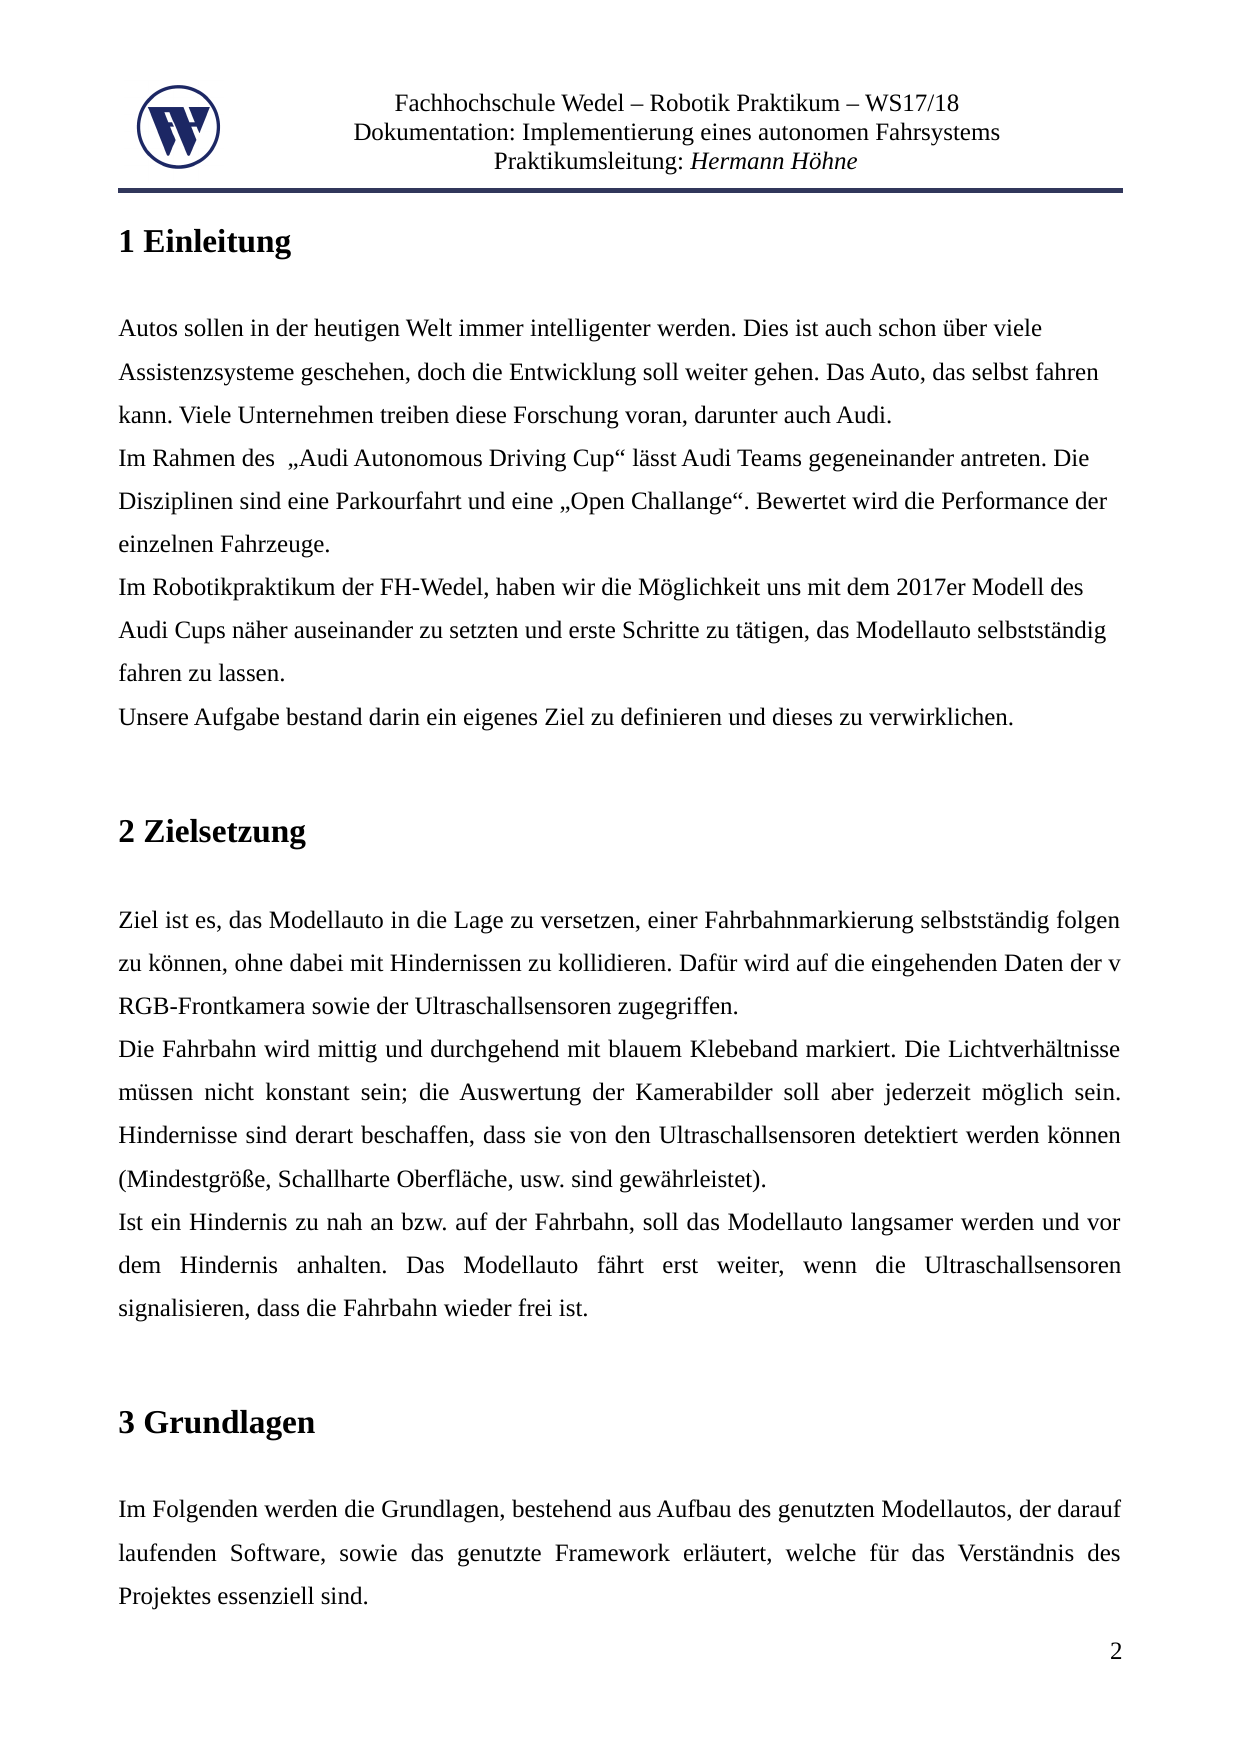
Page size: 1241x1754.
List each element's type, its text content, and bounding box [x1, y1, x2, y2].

subtitle 1 Einleitung [118, 221, 1122, 260]
text Im Folgenden werden die Grundlagen, bestehend aus Aufbau des genutzten Modellautos, der darauf laufenden Software, sowie das genutzte Framework erläutert, welche für das Verständnis des Projektes essenziell sind. [118, 1494, 1122, 1609]
text Im Robotikpraktikum der FH-Wedel, haben wir die Möglichkeit uns mit dem 2017er Modell des Audi Cups näher auseinander zu setzten und erste Schritte zu tätigen, das Modellauto selbstständig fahren zu lassen. [118, 572, 1122, 687]
text Ziel ist es, das Modellauto in die Lage zu versetzen, einer Fahrbahnmarkierung selbstständig folgen zu können, ohne dabei mit Hindernissen zu kollidieren. Dafür wird auf die eingehenden Daten der v RGB-Frontkamera sowie der Ultraschallsensoren zugegriffen. [118, 905, 1122, 1020]
text Die Fahrbahn wird mittig und durchgehend mit blauem Klebeband markiert. Die Lichtverhältnisse müssen nicht konstant sein; die Auswertung der Kamerabilder soll aber jederzeit möglich sein. Hindernisse sind derart beschaffen, dass sie von den Ultraschallsensoren detektiert werden können (Mindestgröße, Schallharte Oberfläche, usw. sind gewährleistet). [118, 1034, 1122, 1192]
text Autos sollen in der heutigen Welt immer intelligenter werden. Dies ist auch schon über viele Assistenzsysteme geschehen, doch die Entwicklung soll weiter gehen. Das Auto, das selbst fahren kann. Viele Unternehmen treiben diese Forschung voran, darunter auch Audi. [118, 313, 1122, 428]
text Ist ein Hindernis zu nah an bzw. auf der Fahrbahn, soll das Modellauto langsamer werden und vor dem Hindernis anhalten. Das Modellauto fährt erst weiter, wenn die Ultraschallsensoren signalisieren, dass die Fahrbahn wieder frei ist. [118, 1207, 1122, 1322]
text Unsere Aufgabe bestand darin ein eigenes Ziel zu definieren und dieses zu verwirklichen. [118, 702, 1122, 730]
text Im Rahmen des „Audi Autonomous Driving Cup“ lässt Audi Teams gegeneinander antreten. Die Disziplinen sind eine Parkourfahrt und eine „Open Challange“. Bewertet wird die Performance der einzelnen Fahrzeuge. [118, 443, 1122, 558]
subtitle 2 Zielsetzung [118, 811, 1122, 849]
subtitle 3 Grundlagen [118, 1402, 1122, 1441]
